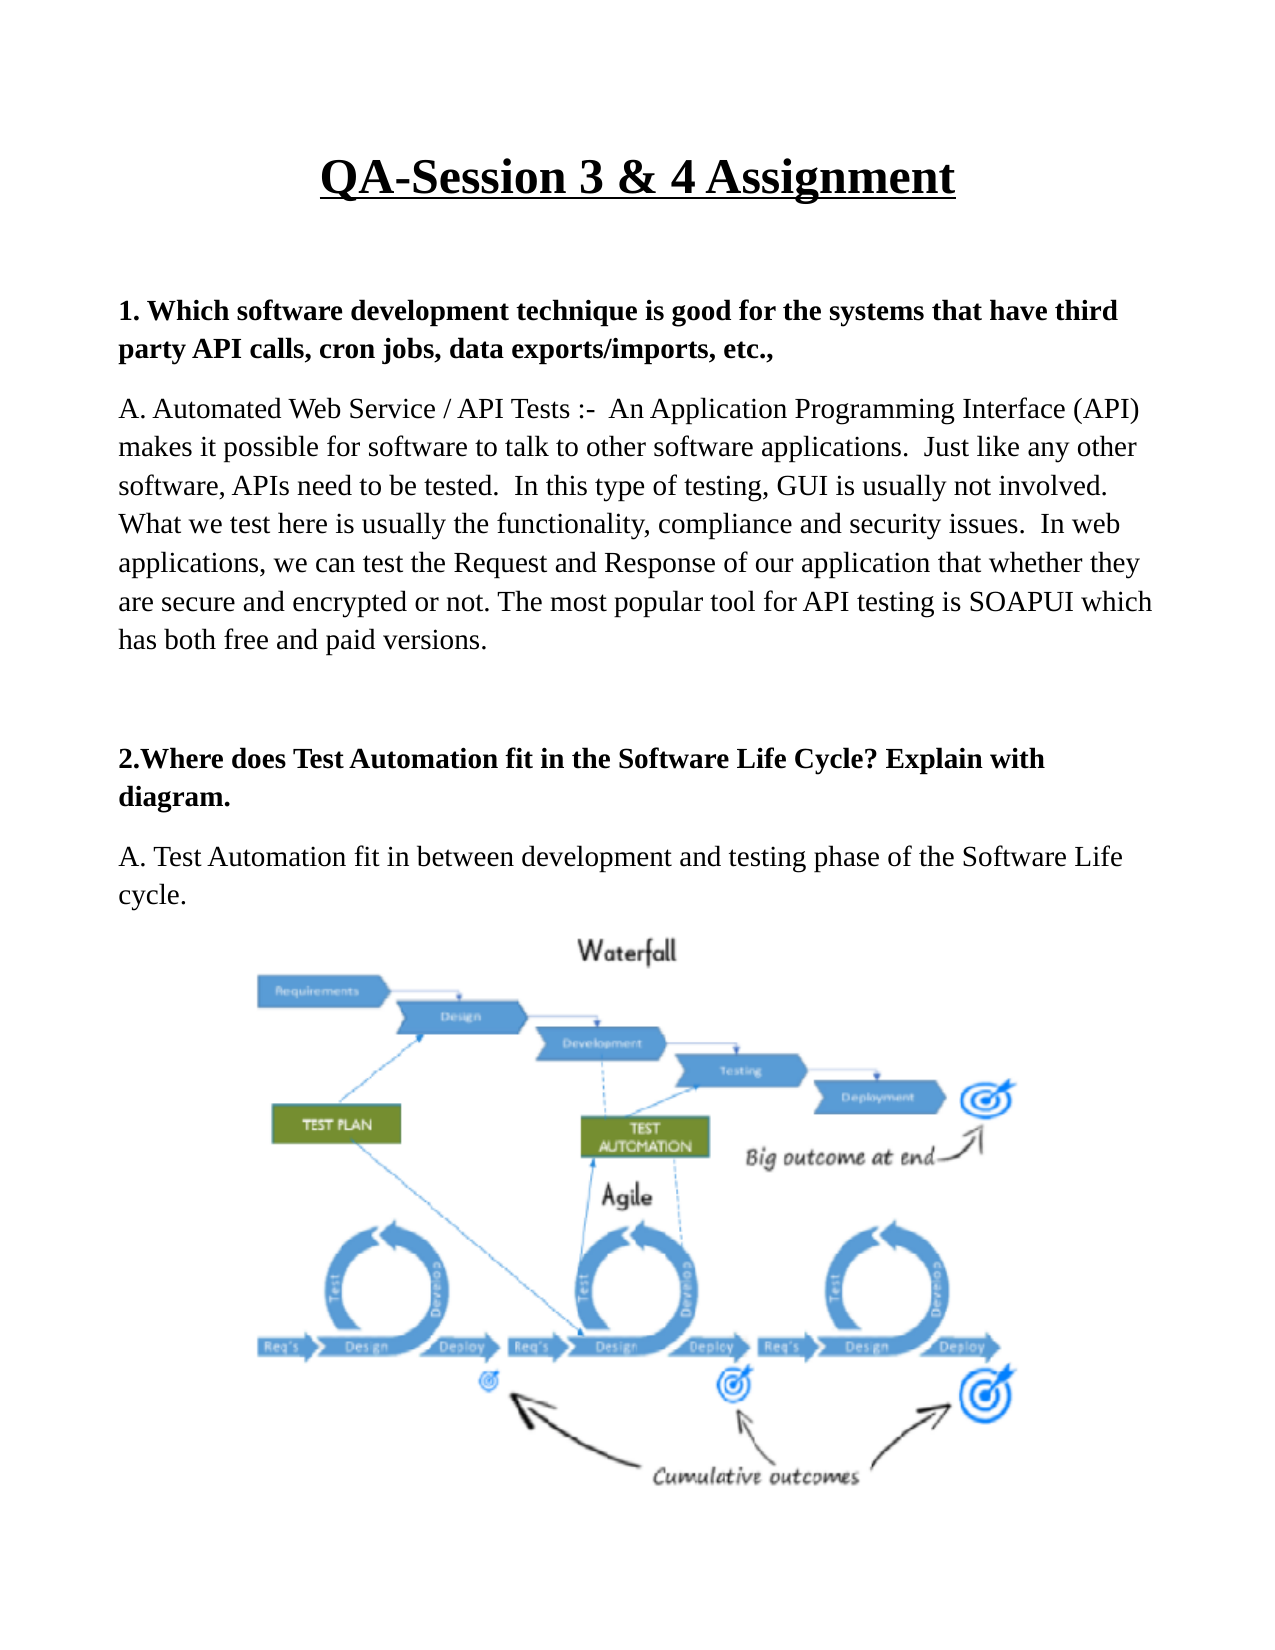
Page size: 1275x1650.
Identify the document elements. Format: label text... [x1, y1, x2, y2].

text QA-Session 3 & 4 Assignment [118, 147, 1157, 204]
text 2.Where does Test Automation fit in the Software Life Cycle? Explain with diagram. [118, 741, 1157, 813]
text 1. Which software development technique is good for the systems that have third party API calls, cron jobs, data exports/imports, etc., [118, 293, 1157, 365]
text A. Automated Web Service / API Tests :- An Application Programming Interface (API) makes it possible for software to talk to other software applications. Just like any other software, APIs need to be tested. In this type of testing, GUI is usually not involved. What we test here is usually the functionality, compliance and security issues. In web applications, we can test the Request and Response of our application that whether they are secure and encrypted or not. The most popular tool for API testing is SOAPUI which has both free and paid versions. [118, 391, 1157, 656]
text A. Test Automation fit in between development and testing phase of the Software Life cycle. [118, 839, 1157, 911]
picture [256, 936, 1019, 1489]
